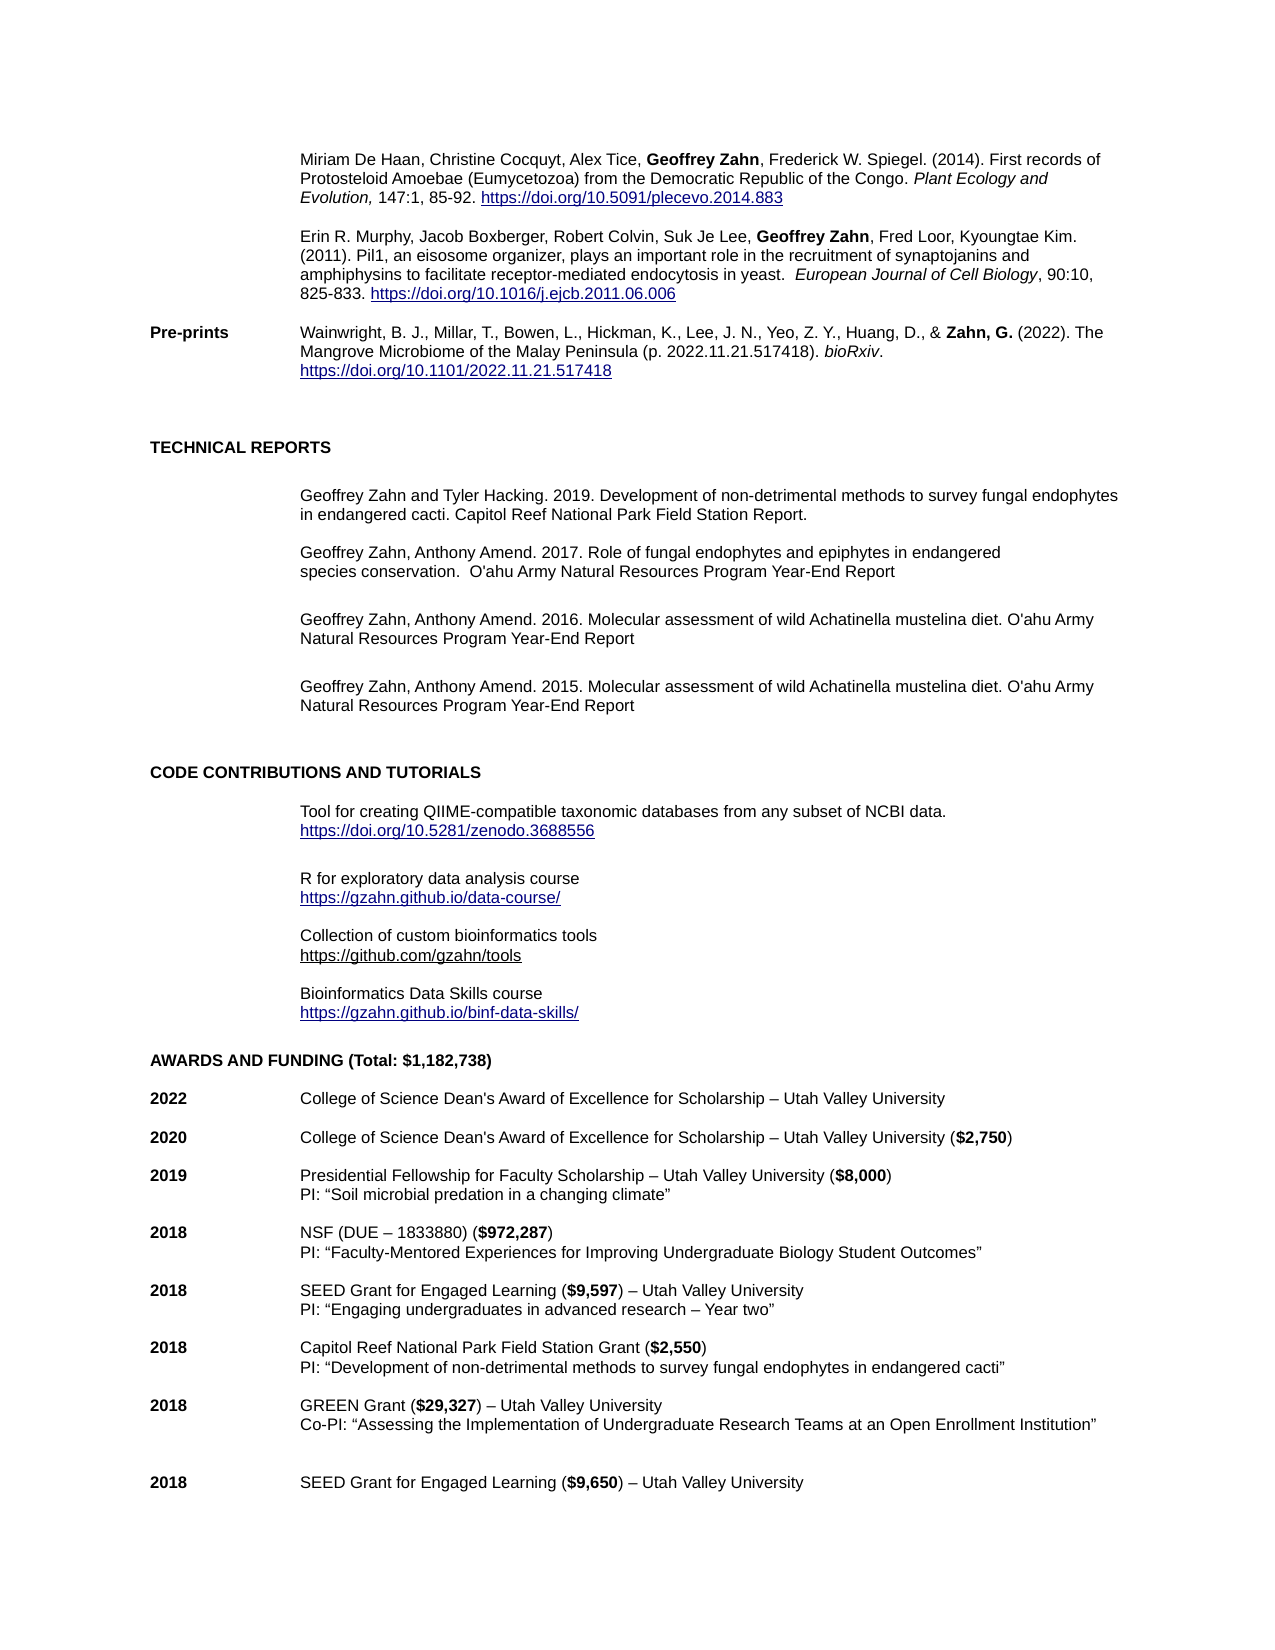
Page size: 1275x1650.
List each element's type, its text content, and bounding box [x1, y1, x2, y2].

text PI: “Faculty-Mentored Experiences for Improving Undergraduate Biology Student Outcomes” [150, 1242, 1125, 1262]
text Co-PI: “Assessing the Implementation of Undergraduate Research Teams at an Open Enrollment Institution” [150, 1415, 1125, 1434]
text AWARDS AND FUNDING (Total: $1,182,738) [150, 1051, 1125, 1070]
text CODE CONTRIBUTIONS AND TUTORIALS [150, 763, 1125, 782]
text https://gzahn.github.io/binf-data-skills/ [150, 1003, 1125, 1051]
text PI: “Development of non-detrimental methods to survey fungal endophytes in endangered cacti” [150, 1357, 1125, 1377]
text 2018 GREEN Grant ($29,327) – Utah Valley University [150, 1396, 1125, 1415]
text PI: “Engaging undergraduates in advanced research – Year two” [150, 1300, 1125, 1319]
text 2022 College of Science Dean's Award of Excellence for Scholarship – Utah Valley University [150, 1089, 1125, 1108]
text Geoffrey Zahn, Anthony Amend. 2015. Molecular assessment of wild Achatinella mustelina diet. O'ahu Army Natural Resources Program Year-End Report [150, 677, 1125, 715]
text TECHNICAL REPORTS [150, 437, 1125, 457]
text 2018 SEED Grant for Engaged Learning ($9,597) – Utah Valley University [150, 1281, 1125, 1300]
text 2018 SEED Grant for Engaged Learning ($9,650) – Utah Valley University [150, 1472, 1125, 1492]
text R for exploratory data analysis course [150, 869, 1125, 888]
text https://gzahn.github.io/data-course/ [150, 888, 1125, 907]
text Geoffrey Zahn and Tyler Hacking. 2019. Development of non-detrimental methods to survey fungal endophytes in endangered cacti. Capitol Reef National Park Field Station Report. [150, 485, 1125, 524]
text Geoffrey Zahn, Anthony Amend. 2017. Role of fungal endophytes and epiphytes in endangered [150, 543, 1125, 562]
text PI: “Soil microbial predation in a changing climate” [150, 1185, 1125, 1204]
text Collection of custom bioinformatics tools https://github.com/gzahn/tools [150, 926, 1125, 964]
text 2020 College of Science Dean's Award of Excellence for Scholarship – Utah Valley University ($2,750) [150, 1127, 1125, 1147]
text Geoffrey Zahn, Anthony Amend. 2016. Molecular assessment of wild Achatinella mustelina diet. O'ahu Army Natural Resources Program Year-End Report [150, 610, 1125, 648]
text Erin R. Murphy, Jacob Boxberger, Robert Colvin, Suk Je Lee, Geoffrey Zahn, Fred Loor, Kyoungtae Kim. (2011). Pil1, an eisosome organizer, plays an important role in the recruitment of synaptojanins and amphiphysins to facilitate receptor-mediated endocytosis in yeast. European Journal of Cell Biology, 90:10, 825-833. https://doi.org/10.1016/j.ejcb.2011.06.006 [300, 227, 1125, 303]
text 2018 NSF (DUE – 1833880) ($972,287) [150, 1223, 1125, 1242]
text species conservation. O'ahu Army Natural Resources Program Year-End Report [150, 562, 1125, 581]
text Pre-prints Wainwright, B. J., Millar, T., Bowen, L., Hickman, K., Lee, J. N., Yeo, Z. Y., Huang, D., & Zahn, G. (2022). The Mangrove Microbiome of the Malay Peninsula (p. 2022.11.21.517418). bioRxiv. https://doi.org/10.1101/2022.11.21.517418 [150, 303, 1125, 380]
text Tool for creating QIIME-compatible taxonomic databases from any subset of NCBI data. [150, 802, 1125, 821]
text Bioinformatics Data Skills course [150, 964, 1125, 1003]
text 2019 Presidential Fellowship for Faculty Scholarship – Utah Valley University ($8,000) [150, 1166, 1125, 1185]
text https://doi.org/10.5281/zenodo.3688556 [150, 821, 1125, 869]
text 2018 Capitol Reef National Park Field Station Grant ($2,550) [150, 1338, 1125, 1357]
text Miriam De Haan, Christine Cocquyt, Alex Tice, Geoffrey Zahn, Frederick W. Spiegel. (2014). First records of Protosteloid Amoebae (Eumycetozoa) from the Democratic Republic of the Congo. Plant Ecology and Evolution, 147:1, 85-92. https://doi.org/10.5091/plecevo.2014.883 [300, 150, 1125, 207]
